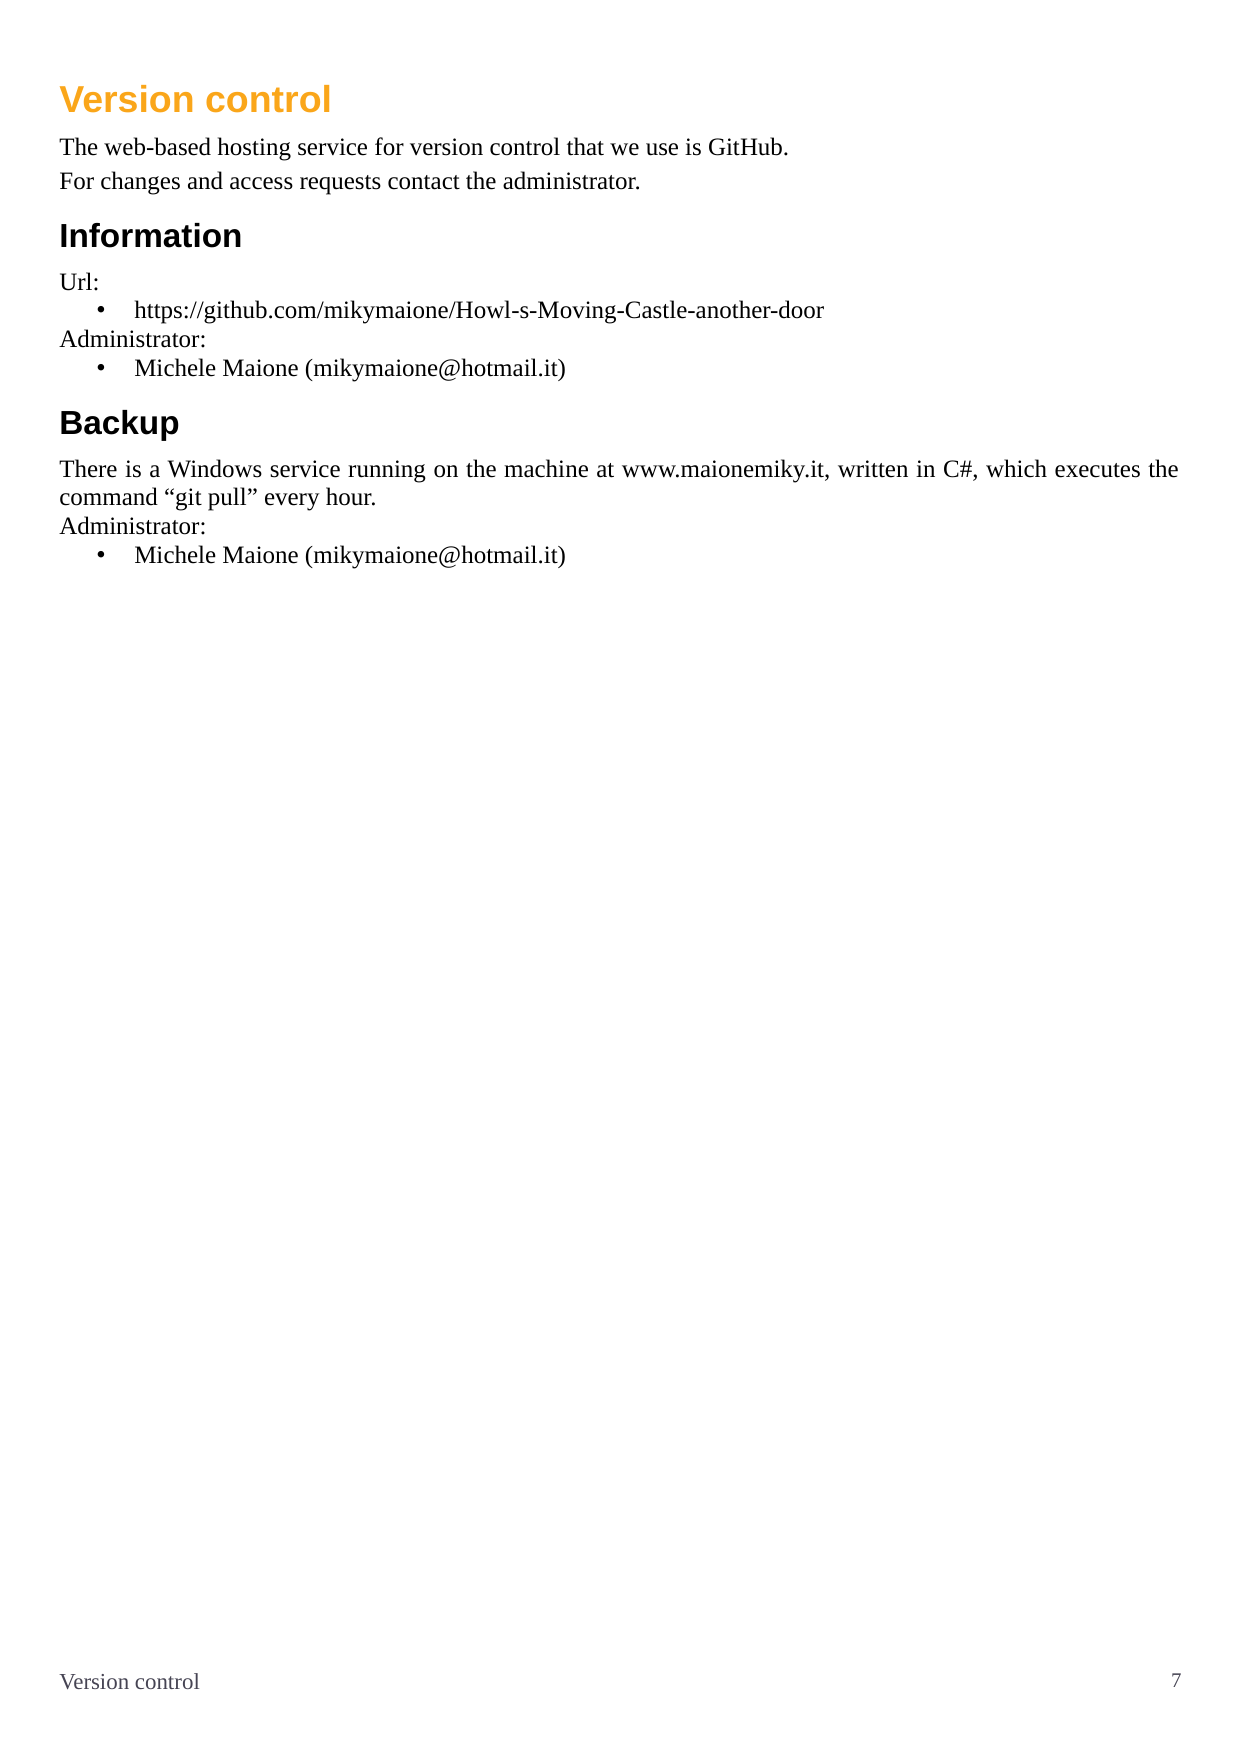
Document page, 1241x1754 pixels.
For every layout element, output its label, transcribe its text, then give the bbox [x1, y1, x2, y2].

subtitle Backup [59, 403, 1181, 441]
text Administrator: [59, 324, 1181, 353]
text For changes and access requests contact the administrator. [59, 166, 1181, 195]
text Administrator: [59, 511, 1181, 540]
subtitle Information [59, 216, 1181, 254]
text Url: [59, 267, 1181, 296]
subtitle Version control [59, 77, 1181, 120]
list https://github.com/mikymaione/Howl-s-Moving-Castle-another-door [97, 296, 1181, 324]
list Michele Maione (mikymaione@hotmail.it) [97, 540, 1181, 569]
text There is a Windows service running on the machine at www.maionemiky.it, written in C#, which executes the command “git pull” every hour. [59, 454, 1181, 511]
text The web-based hosting service for version control that we use is GitHub. [59, 132, 1181, 160]
list Michele Maione (mikymaione@hotmail.it) [97, 353, 1181, 382]
